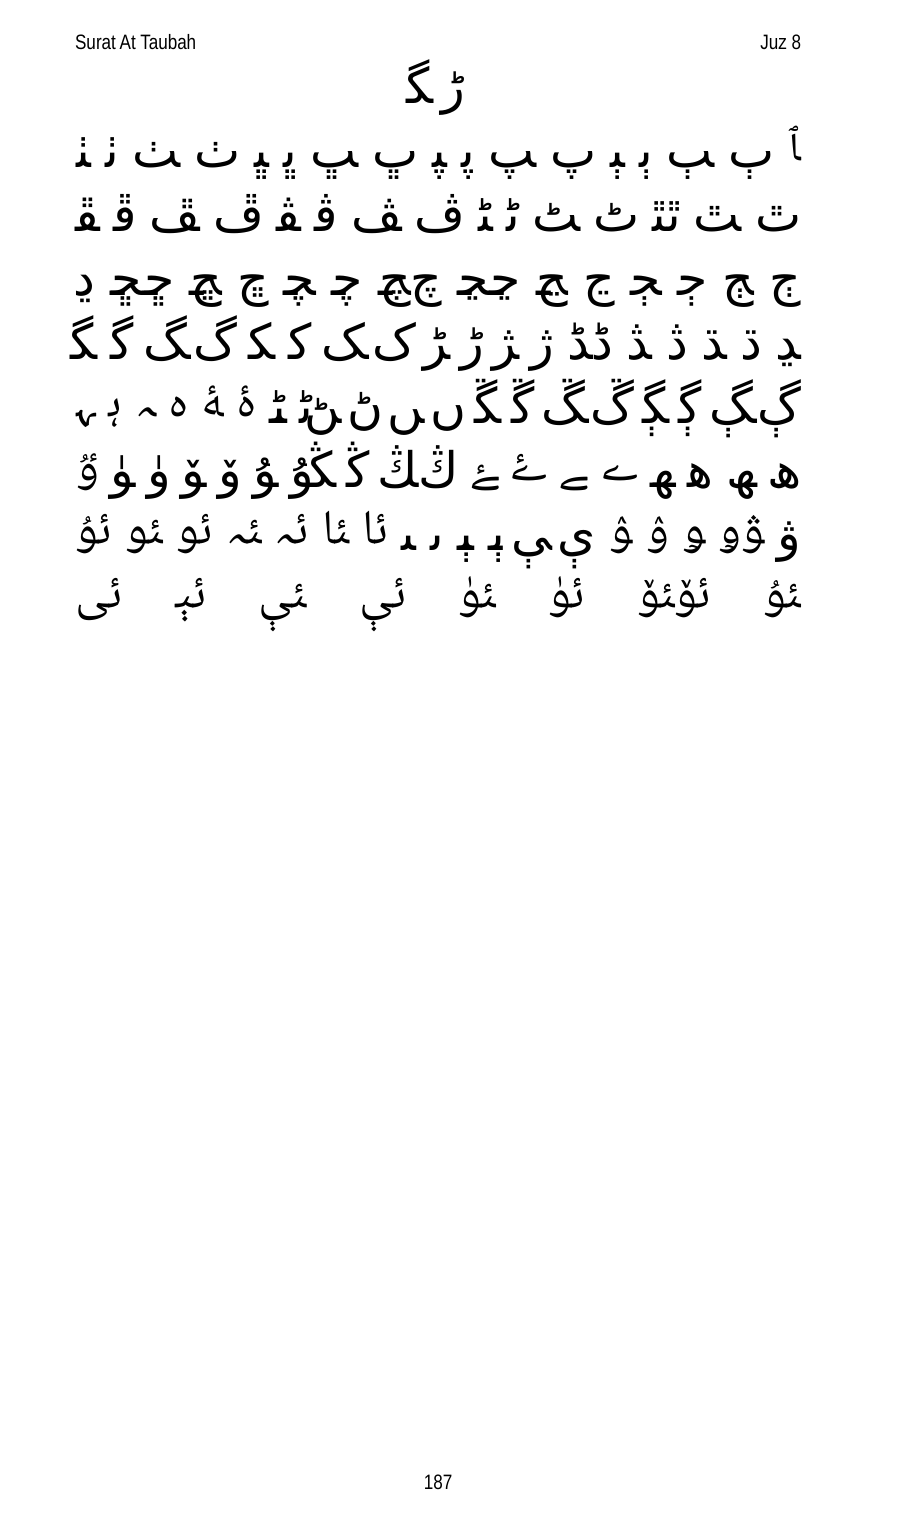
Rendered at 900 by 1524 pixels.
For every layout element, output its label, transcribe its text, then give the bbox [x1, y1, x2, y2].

text ﭑ ﭒ ﭓ ﭔ ﭕ ﭖ ﭗ ﭘ ﭙ ﭚ ﭛ ﭜ ﭝ ﭞ ﭟ ﭠ ﭡ ﭢ ﭣ ﭤﭥ ﭦ ﭧ ﭨ ﭩ ﭪ ﭫ ﭬ ﭭ ﭮ ﭯ ﭰ ﭱ ﭲ ﭳ ﭴ ﭵ ﭶ ﭷ ﭸﭹ ﭺﭻ ﭼ ﭽ ﭾ ﭿ ﮀﮁ ﮂ ﮃ ﮄ ﮅ ﮆ ﮇ ﮈﮉ ﮊ ﮋ ﮌ ﮍ ﮎ ﮏ ﮐ ﮑ ﮒ ﮓ ﮔ ﮕ ﮖ ﮗ ﮘ ﮙ ﮚ ﮛ ﮜ ﮝ ﮞ ﮟ ﮠ ﮡﮢ ﮣ ﮤ ﮥ ﮦ ﮧ ﮨ ﮩ ﮪ ﮫ ﮬ ﮭ ﮮ ﮯ ﮰ ﮱ ﯓ ﯔ ﯕ ﯖﯗ ﯘ ﯙ ﯚ ﯛ ﯜ ﯝ ﯞ ﯟﯠ ﯡ ﯢ ﯣ ﯤ ﯥ ﯦ ﯧ ﯨ ﯩ ﯪ ﯫ ﯬ ﯭ ﯮ ﯯ ﯰ ﯱ ﯲﯳ ﯴ ﯵ ﯶ ﯷ ﯸ ﯹ [75, 124, 801, 635]
text ﮌ ﮕ [75, 60, 801, 124]
